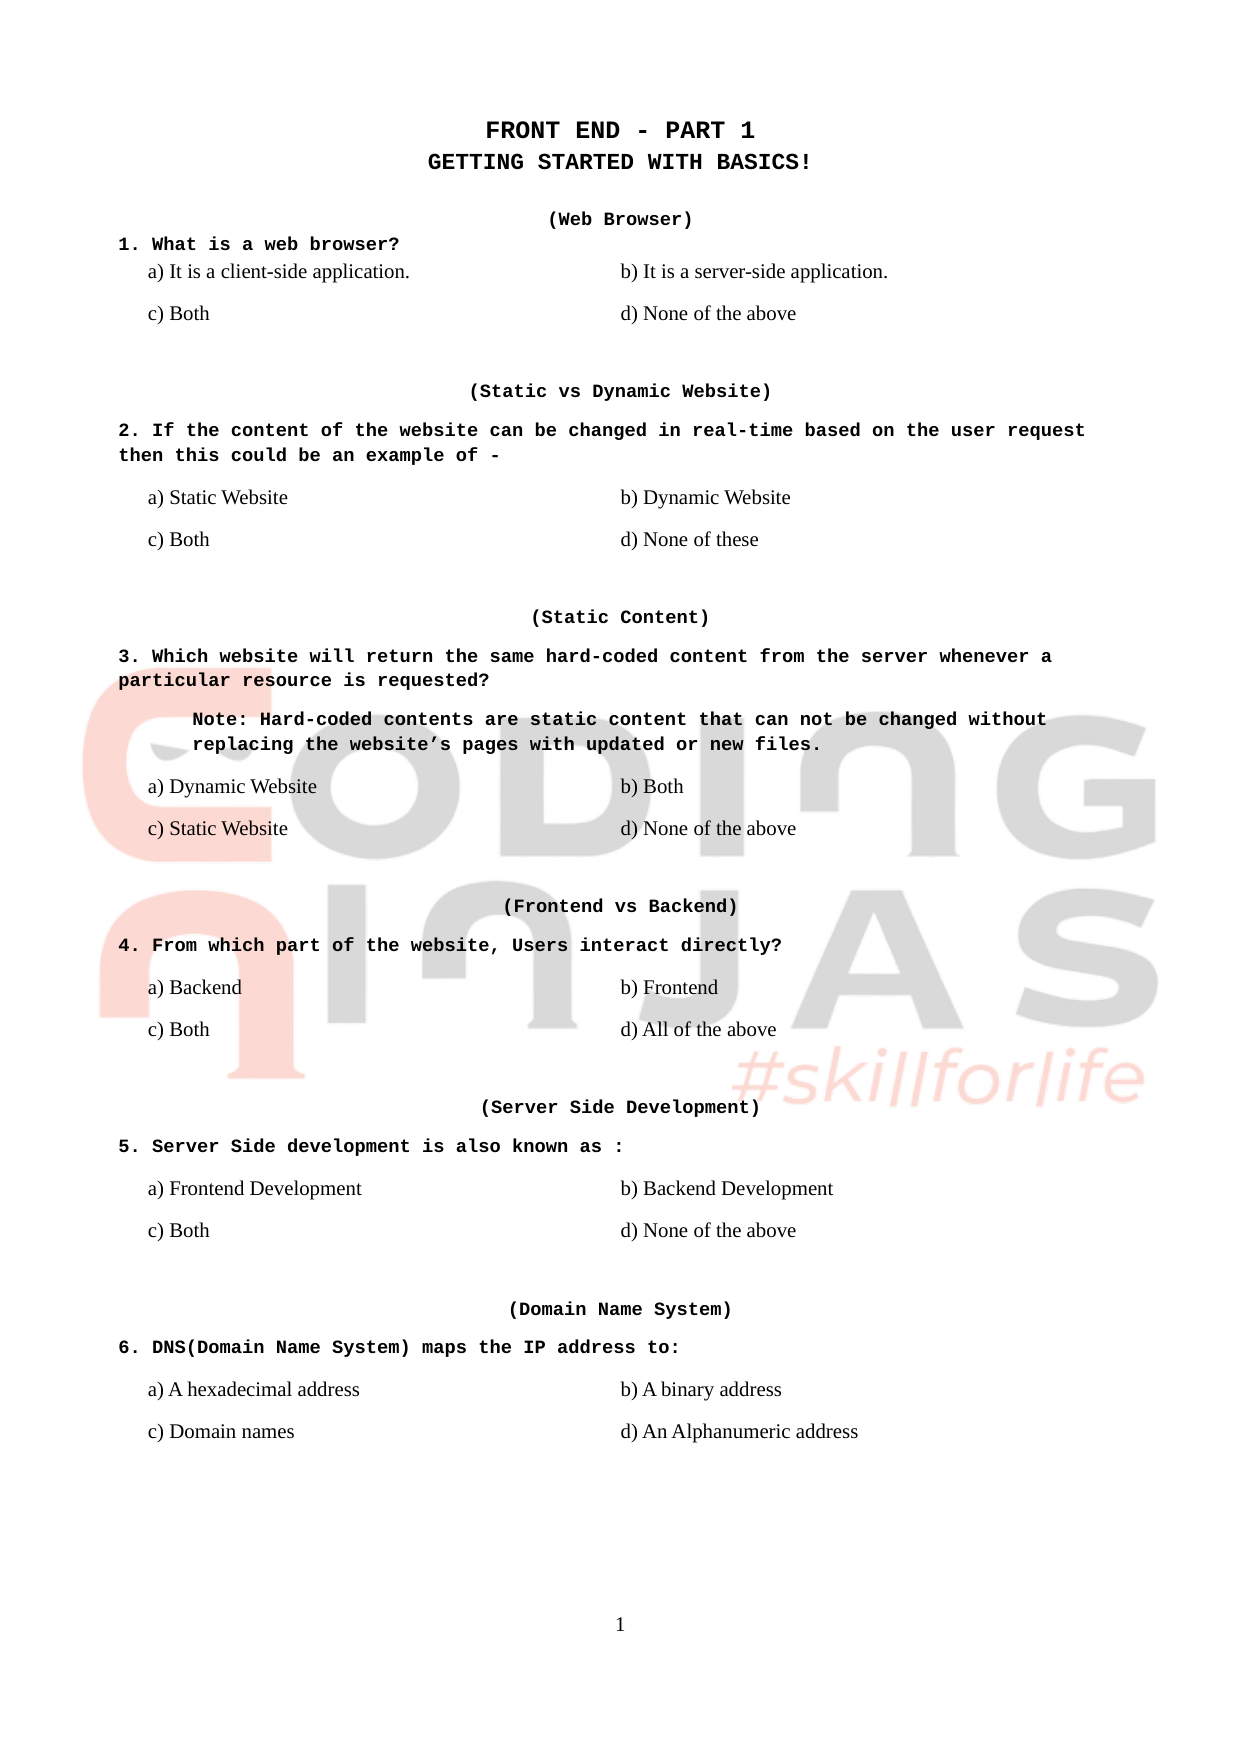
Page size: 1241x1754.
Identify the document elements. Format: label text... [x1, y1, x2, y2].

text a) Frontend Development b) Backend Development [148, 1176, 1122, 1200]
text 2. If the content of the website can be changed in real-time based on the user request then this could be an example of - [118, 421, 1122, 467]
text c) Both d) All of the above [148, 1017, 1122, 1041]
text 3. Which website will return the same hard-coded content from the server whenever a particular resource is requested? [118, 647, 1122, 692]
text GETTING STARTED WITH BASICS! [118, 151, 1122, 177]
text Note: Hard-coded contents are static content that can not be changed without replacing the website’s pages with updated or new files. [192, 710, 1122, 756]
text (Static vs Dynamic Website) [118, 382, 1122, 403]
text c) Both d) None of these [148, 527, 1122, 551]
text c) Both d) None of the above [148, 1218, 1122, 1242]
text a) It is a client-side application. b) It is a server-side application. [148, 259, 1122, 283]
text 5. Server Side development is also known as : [118, 1137, 1122, 1158]
text 4. From which part of the website, Users interact directly? [118, 936, 1122, 957]
text 6. DNS(Domain Name System) maps the IP address to: [118, 1338, 1122, 1359]
text (Static Content) [118, 608, 1122, 629]
text a) A hexadecimal address b) A binary address [148, 1377, 1122, 1401]
text 1. What is a web browser? [118, 234, 1122, 256]
text a) Backend b) Frontend [148, 975, 1122, 999]
text c) Both d) None of the above [148, 301, 1122, 325]
text c) Static Website d) None of the above [148, 816, 1122, 840]
text c) Domain names d) An Alphanumeric address [148, 1419, 1122, 1443]
text FRONT END - PART 1 [118, 118, 1122, 146]
text a) Dynamic Website b) Both [148, 773, 1122, 798]
text a) Static Website b) Dynamic Website [148, 484, 1122, 509]
text (Web Browser) [118, 210, 1122, 231]
text (Frontend vs Backend) [118, 897, 1122, 918]
text (Domain Name System) [118, 1299, 1122, 1321]
text (Server Side Development) [118, 1098, 1122, 1119]
